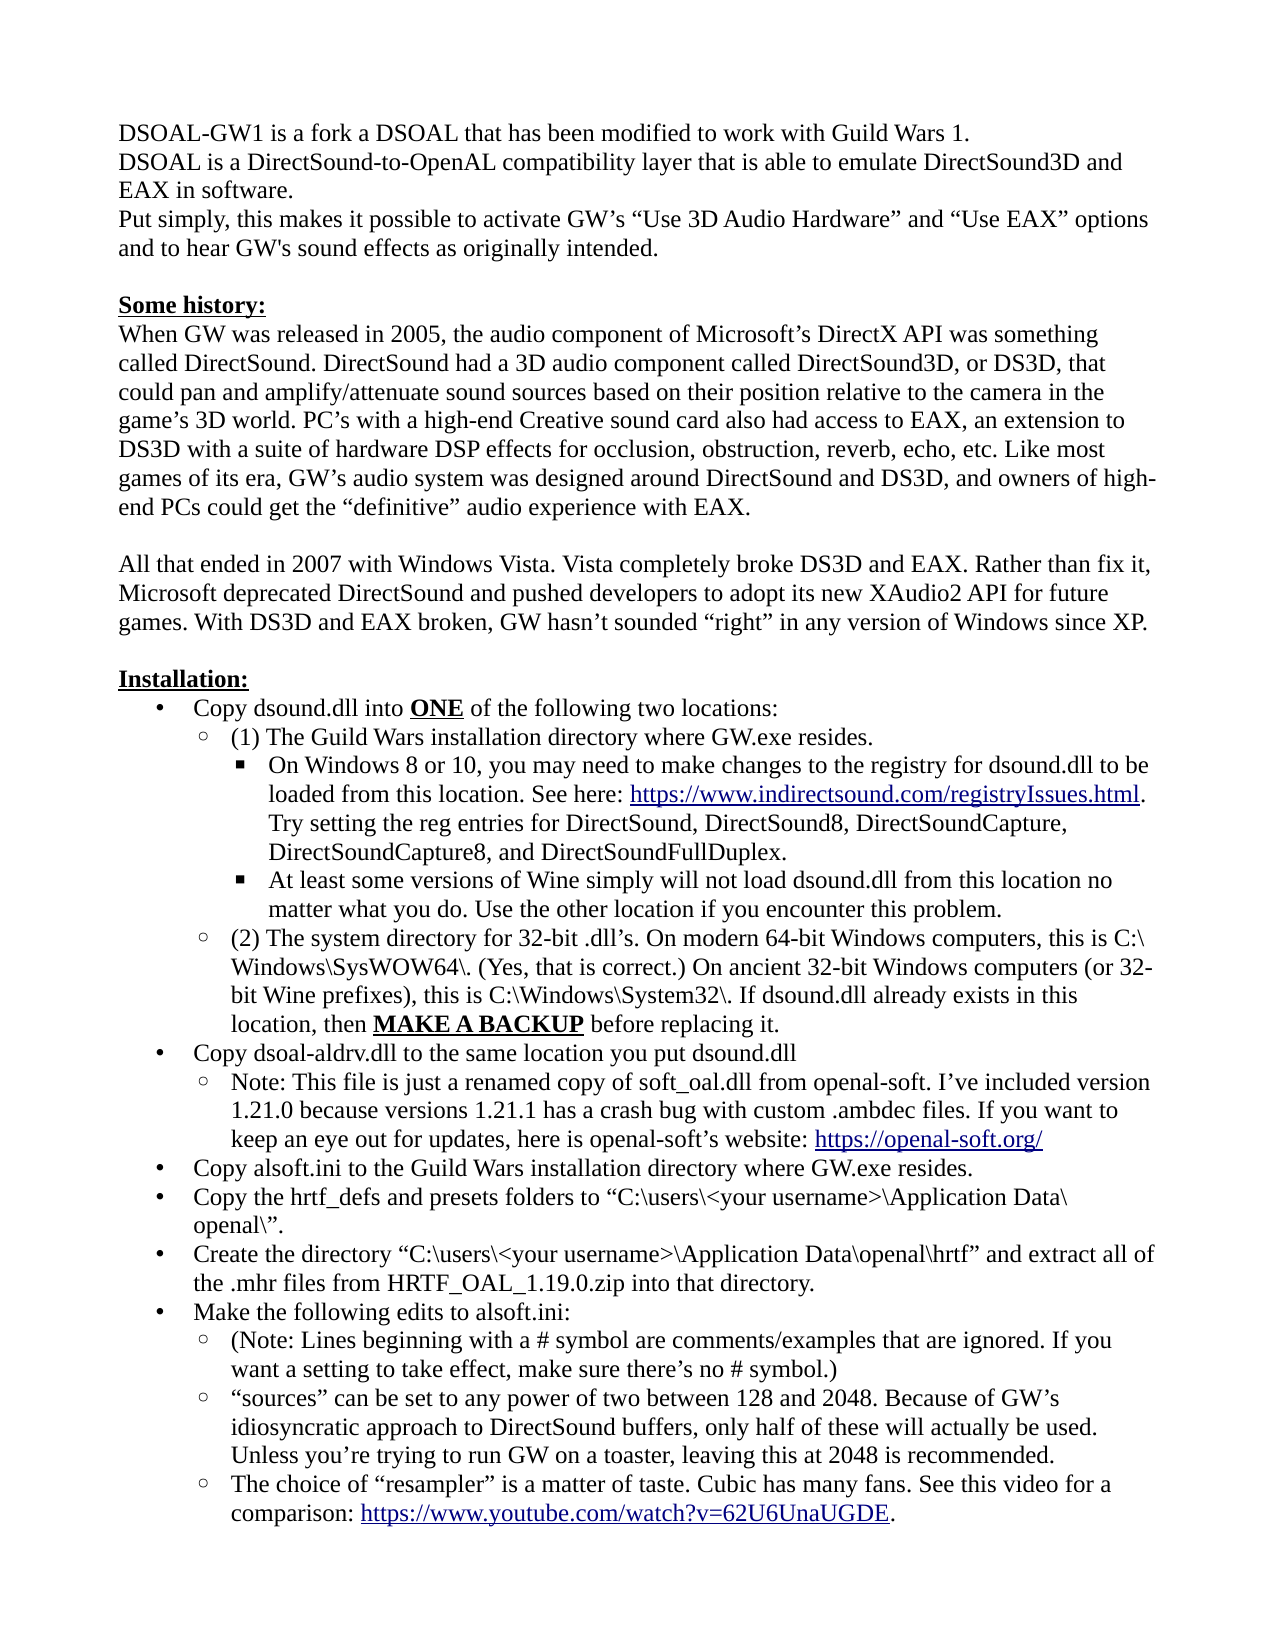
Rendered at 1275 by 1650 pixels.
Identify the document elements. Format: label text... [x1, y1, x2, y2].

text Installation: [118, 664, 1157, 693]
list Create the directory “C:\users\<your username>\Application Data\openal\hrtf” and extract all of the .mhr files from HRTF_OAL_1.19.0.zip into that directory. [156, 1239, 1157, 1297]
list Copy alsoft.ini to the Guild Wars installation directory where GW.exe resides. [156, 1153, 1157, 1182]
list At least some versions of Wine simply will not load dsound.dll from this location no matter what you do. Use the other location if you encounter this problem. [231, 866, 1157, 923]
list “sources” can be set to any power of two between 128 and 2048. Because of GW’s idiosyncratic approach to DirectSound buffers, only half of these will actually be used. Unless you’re trying to run GW on a toaster, leaving this at 2048 is recommended. [193, 1383, 1157, 1469]
text All that ended in 2007 with Windows Vista. Vista completely broke DS3D and EAX. Rather than fix it, Microsoft deprecated DirectSound and pushed developers to adopt its new XAudio2 API for future games. With DS3D and EAX broken, GW hasn’t sounded “right” in any version of Windows since XP. [118, 549, 1157, 636]
list (1) The Guild Wars installation directory where GW.exe resides. [193, 722, 1157, 751]
list Copy dsound.dll into ONE of the following two locations: [156, 693, 1157, 722]
list Copy dsoal-aldrv.dll to the same location you put dsound.dll [156, 1038, 1157, 1067]
list Note: This file is just a renamed copy of soft_oal.dll from openal-soft. I’ve included version 1.21.0 because versions 1.21.1 has a crash bug with custom .ambdec files. If you want to keep an eye out for updates, here is openal-soft’s website: https://openal-soft.org/ [193, 1067, 1157, 1153]
list (2) The system directory for 32-bit .dll’s. On modern 64-bit Windows computers, this is C:\Windows\SysWOW64\. (Yes, that is correct.) On ancient 32-bit Windows computers (or 32-bit Wine prefixes), this is C:\Windows\System32\. If dsound.dll already exists in this location, then MAKE A BACKUP before replacing it. [193, 923, 1157, 1038]
text Some history: [118, 291, 1157, 319]
list (Note: Lines beginning with a # symbol are comments/examples that are ignored. If you want a setting to take effect, make sure there’s no # symbol.) [193, 1326, 1157, 1383]
text DSOAL is a DirectSound-to-OpenAL compatibility layer that is able to emulate DirectSound3D and EAX in software. [118, 147, 1157, 204]
list On Windows 8 or 10, you may need to make changes to the registry for dsound.dll to be loaded from this location. See here: https://www.indirectsound.com/registryIssues.html. Try setting the reg entries for DirectSound, DirectSound8, DirectSoundCapture, DirectSoundCapture8, and DirectSoundFullDuplex. [231, 751, 1157, 866]
text Put simply, this makes it possible to activate GW’s “Use 3D Audio Hardware” and “Use EAX” options and to hear GW's sound effects as originally intended. [118, 204, 1157, 262]
list Make the following edits to alsoft.ini: [156, 1297, 1157, 1326]
list Copy the hrtf_defs and presets folders to “C:\users\<your username>\Application Data\openal\”. [156, 1182, 1157, 1239]
text When GW was released in 2005, the audio component of Microsoft’s DirectX API was something called DirectSound. DirectSound had a 3D audio component called DirectSound3D, or DS3D, that could pan and amplify/attenuate sound sources based on their position relative to the camera in the game’s 3D world. PC’s with a high-end Creative sound card also had access to EAX, an extension to DS3D with a suite of hardware DSP effects for occlusion, obstruction, reverb, echo, etc. Like most games of its era, GW’s audio system was designed around DirectSound and DS3D, and owners of high-end PCs could get the “definitive” audio experience with EAX. [118, 319, 1157, 521]
list The choice of “resampler” is a matter of taste. Cubic has many fans. See this video for a comparison: https://www.youtube.com/watch?v=62U6UnaUGDE. [193, 1469, 1157, 1527]
text DSOAL-GW1 is a fork a DSOAL that has been modified to work with Guild Wars 1. [118, 118, 1157, 147]
